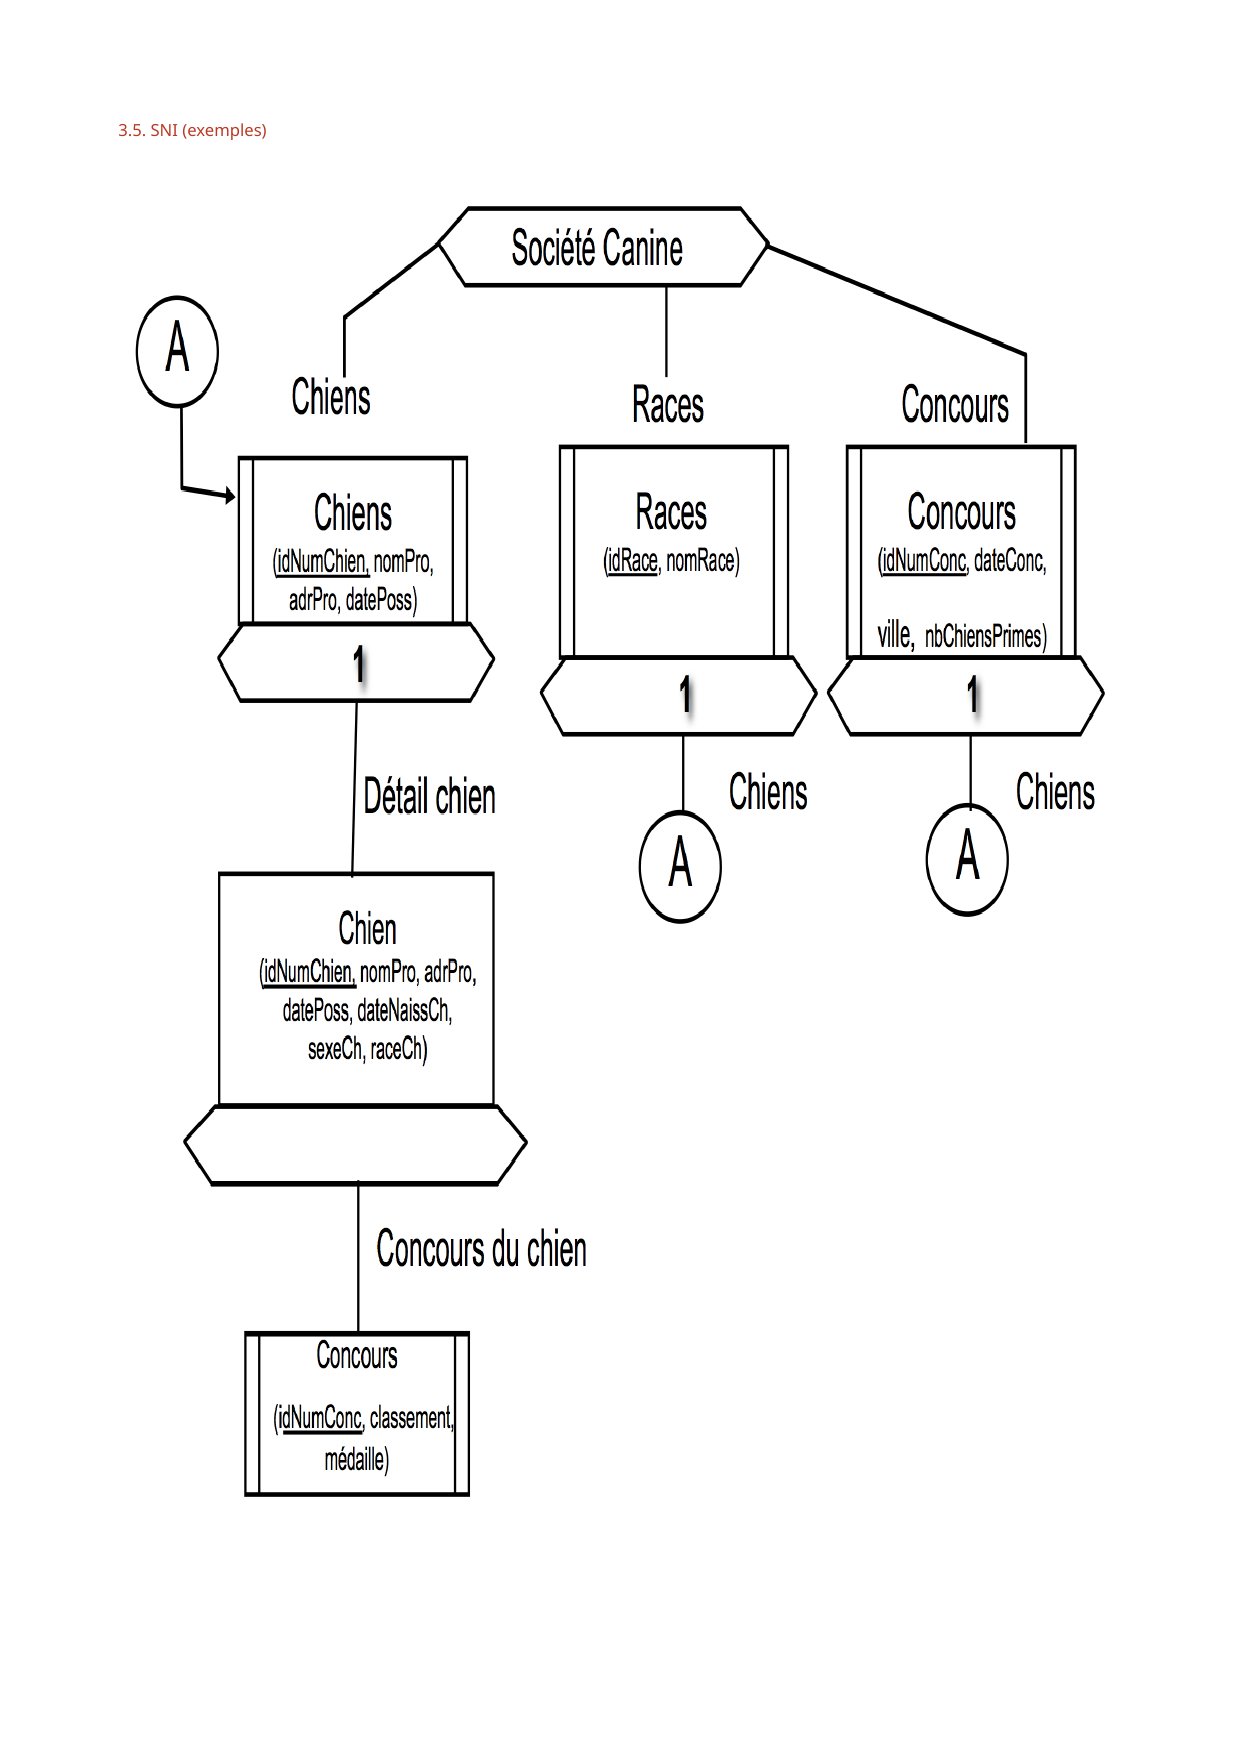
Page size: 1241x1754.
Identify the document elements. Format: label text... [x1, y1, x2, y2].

picture [118, 145, 1123, 1533]
subtitle 3.5. SNI (exemples) [118, 118, 1122, 141]
